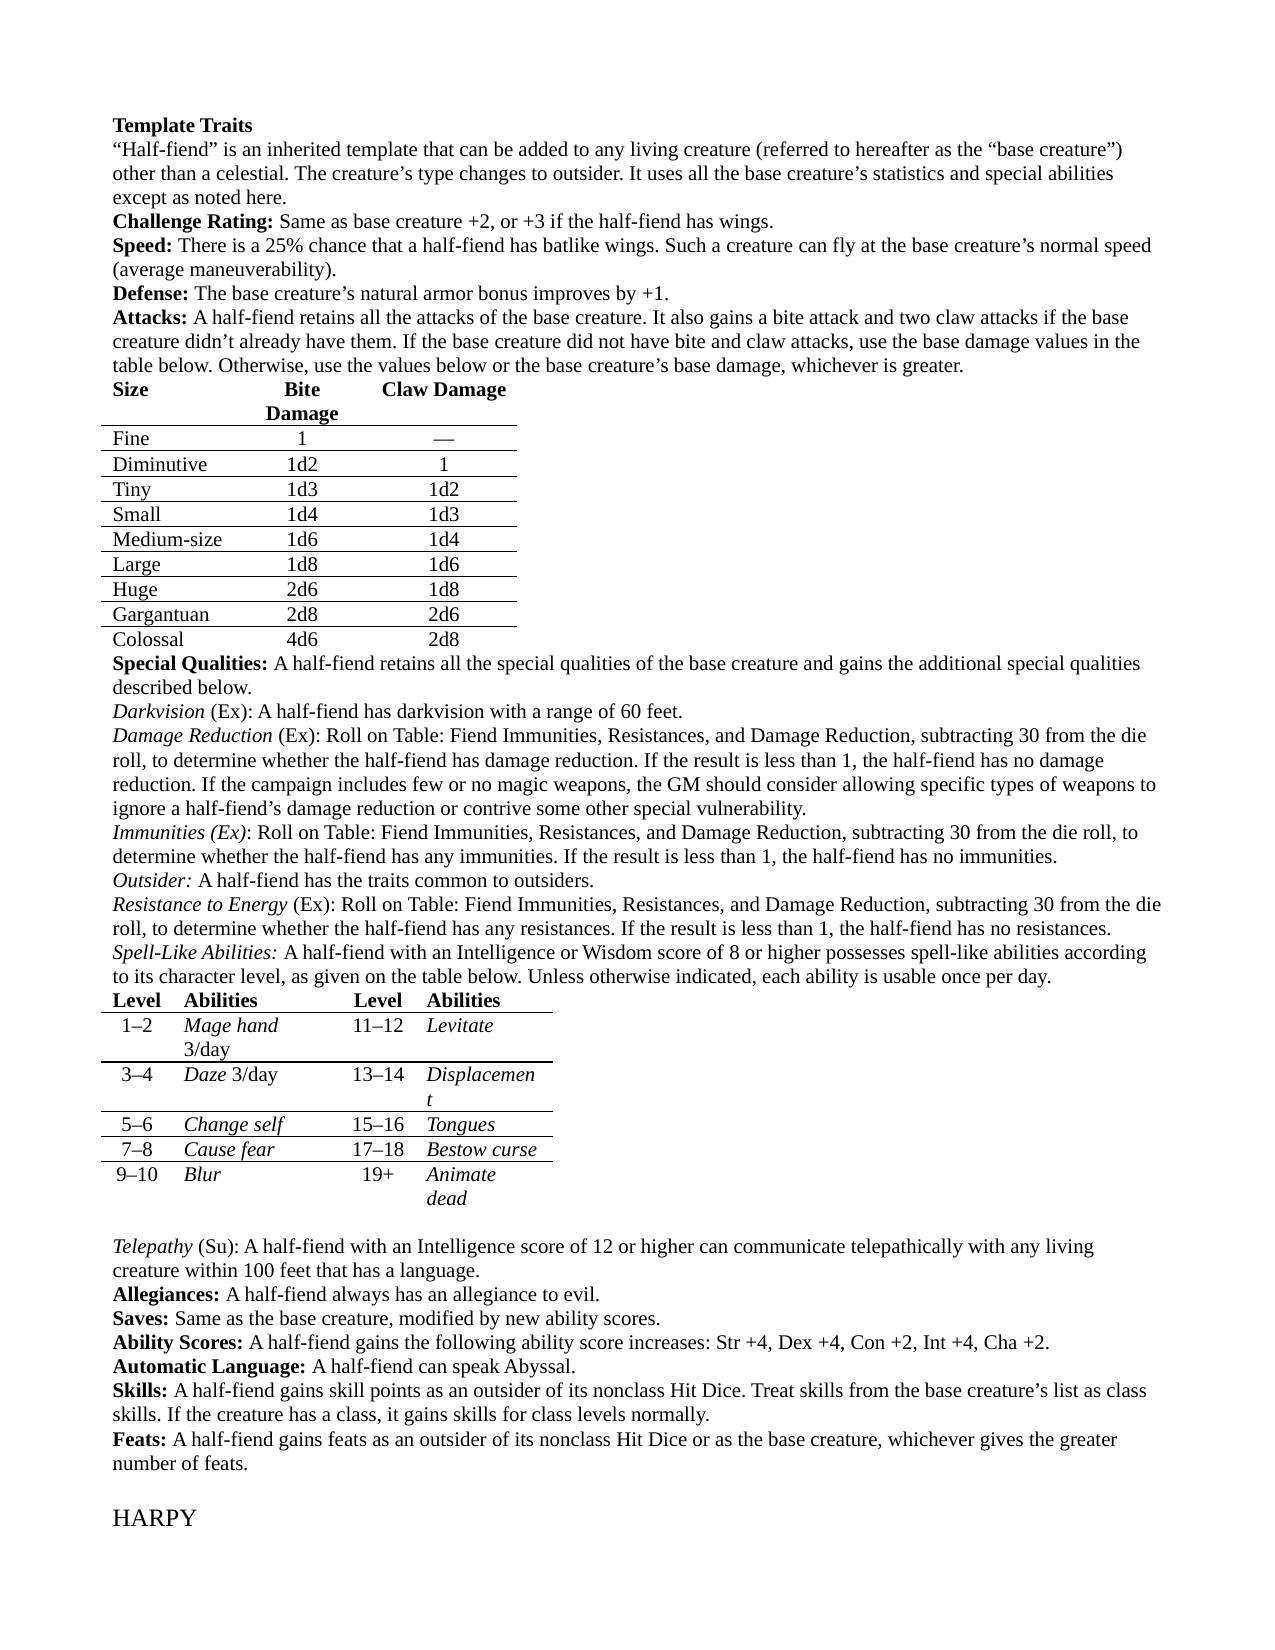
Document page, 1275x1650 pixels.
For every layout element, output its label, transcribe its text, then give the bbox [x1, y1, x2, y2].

text Saves: Same as the base creature, modified by new ability scores. [112, 1306, 1162, 1330]
text Speed: There is a 25% chance that a half-fiend has batlike wings. Such a creature can fly at the base creature’s normal speed (average maneuverability). [112, 233, 1162, 281]
table_cell Bestow curse [415, 1137, 553, 1161]
table_header Size [101, 377, 234, 425]
table_cell Levitate [415, 1013, 553, 1061]
table_cell — [370, 426, 517, 450]
text Immunities (Ex): Roll on Table: Fiend Immunities, Resistances, and Damage Reduction, subtracting 30 from the die roll, to determine whether the half-fiend has any immunities. If the result is less than 1, the half-fiend has no immunities. [112, 820, 1162, 868]
table_cell Huge [101, 577, 234, 601]
table_header Abilities [415, 988, 553, 1012]
table_cell 1d4 [370, 527, 517, 551]
table_cell 1 [234, 426, 370, 450]
text Darkvision (Ex): A half-fiend has darkvision with a range of 60 feet. [112, 699, 1162, 723]
table_cell 1d4 [234, 502, 370, 526]
table_cell 9–10 [101, 1162, 172, 1210]
table_cell 1 [370, 451, 517, 476]
table_cell 11–12 [341, 1013, 415, 1061]
text Resistance to Energy (Ex): Roll on Table: Fiend Immunities, Resistances, and Damage Reduction, subtracting 30 from the die roll, to determine whether the half-fiend has any resistances. If the result is less than 1, the half-fiend has no resistances. [112, 892, 1162, 940]
text Special Qualities: A half-fiend retains all the special qualities of the base creature and gains the additional special qualities described below. [112, 651, 1162, 699]
table_header Bite Damage [234, 377, 370, 425]
text Damage Reduction (Ex): Roll on Table: Fiend Immunities, Resistances, and Damage Reduction, subtracting 30 from the die roll, to determine whether the half-fiend has damage reduction. If the result is less than 1, the half-fiend has no damage reduction. If the campaign includes few or no magic weapons, the GM should consider allowing specific types of weapons to ignore a half-fiend’s damage reduction or contrive some other special vulnerability. [112, 723, 1162, 820]
table_cell 2d6 [234, 577, 370, 601]
table_cell Mage hand 3/day [173, 1013, 341, 1061]
table_cell 1d6 [370, 552, 517, 576]
text Outsider: A half-fiend has the traits common to outsiders. [112, 868, 1162, 892]
text Allegiances: A half-fiend always has an allegiance to evil. [112, 1282, 1162, 1306]
table_cell Fine [101, 426, 234, 450]
table_cell Medium-size [101, 527, 234, 551]
table_cell Animate dead [415, 1162, 553, 1210]
table_cell Change self [173, 1112, 341, 1136]
table_header Level [341, 988, 415, 1012]
table_cell 3–4 [101, 1063, 172, 1111]
text Challenge Rating: Same as base creature +2, or +3 if the half-fiend has wings. [112, 209, 1162, 233]
table_cell 1d2 [370, 477, 517, 501]
subtitle Template Traits [112, 112, 1162, 137]
table_cell 1d3 [370, 502, 517, 526]
table_cell Small [101, 502, 234, 526]
text Ability Scores: A half-fiend gains the following ability score increases: Str +4, Dex +4, Con +2, Int +4, Cha +2. [112, 1330, 1162, 1354]
text Automatic Language: A half-fiend can speak Abyssal. [112, 1354, 1162, 1378]
table_cell 1d8 [370, 577, 517, 601]
table_cell 1d8 [234, 552, 370, 576]
table_cell Diminutive [101, 451, 234, 476]
text Telepathy (Su): A half-fiend with an Intelligence score of 12 or higher can communicate telepathically with any living creature within 100 feet that has a language. [112, 1234, 1162, 1282]
table_cell 1d3 [234, 477, 370, 501]
table_cell 1d2 [234, 451, 370, 476]
table_cell 7–8 [101, 1137, 172, 1161]
table_cell Colossal [101, 627, 234, 651]
table_cell 2d8 [234, 602, 370, 626]
table_cell 13–14 [341, 1063, 415, 1111]
table_cell 4d6 [234, 627, 370, 651]
table_cell 1–2 [101, 1013, 172, 1061]
text “Half-fiend” is an inherited template that can be added to any living creature (referred to hereafter as the “base creature”) other than a celestial. The creature’s type changes to outsider. It uses all the base creature’s statistics and special abilities except as noted here. [112, 137, 1162, 209]
table_cell 19+ [341, 1162, 415, 1210]
text HARPY [112, 1503, 1162, 1532]
table_cell Tiny [101, 477, 234, 501]
table_cell Daze 3/day [173, 1063, 341, 1111]
table_cell 2d6 [370, 602, 517, 626]
table_cell 2d8 [370, 627, 517, 651]
table_cell Displacement [415, 1063, 553, 1111]
text Spell-Like Abilities: A half-fiend with an Intelligence or Wisdom score of 8 or higher possesses spell-like abilities according to its character level, as given on the table below. Unless otherwise indicated, each ability is usable once per day. [112, 940, 1162, 988]
table_cell Tongues [415, 1112, 553, 1136]
table_cell Large [101, 552, 234, 576]
table_cell 1d6 [234, 527, 370, 551]
table_cell 5–6 [101, 1112, 172, 1136]
text Feats: A half-fiend gains feats as an outsider of its nonclass Hit Dice or as the base creature, whichever gives the greater number of feats. [112, 1426, 1162, 1474]
table_header Claw Damage [370, 377, 517, 425]
table_header Abilities [173, 988, 341, 1012]
table_cell Cause fear [173, 1137, 341, 1161]
table_cell 17–18 [341, 1137, 415, 1161]
text Skills: A half-fiend gains skill points as an outsider of its nonclass Hit Dice. Treat skills from the base creature’s list as class skills. If the creature has a class, it gains skills for class levels normally. [112, 1378, 1162, 1426]
text Defense: The base creature’s natural armor bonus improves by +1. [112, 281, 1162, 305]
table_header Level [101, 988, 172, 1012]
text Attacks: A half-fiend retains all the attacks of the base creature. It also gains a bite attack and two claw attacks if the base creature didn’t already have them. If the base creature did not have bite and claw attacks, use the base damage values in the table below. Otherwise, use the values below or the base creature’s base damage, whichever is greater. [112, 305, 1162, 377]
table_cell Gargantuan [101, 602, 234, 626]
table_cell Blur [173, 1162, 341, 1210]
table_cell 15–16 [341, 1112, 415, 1136]
